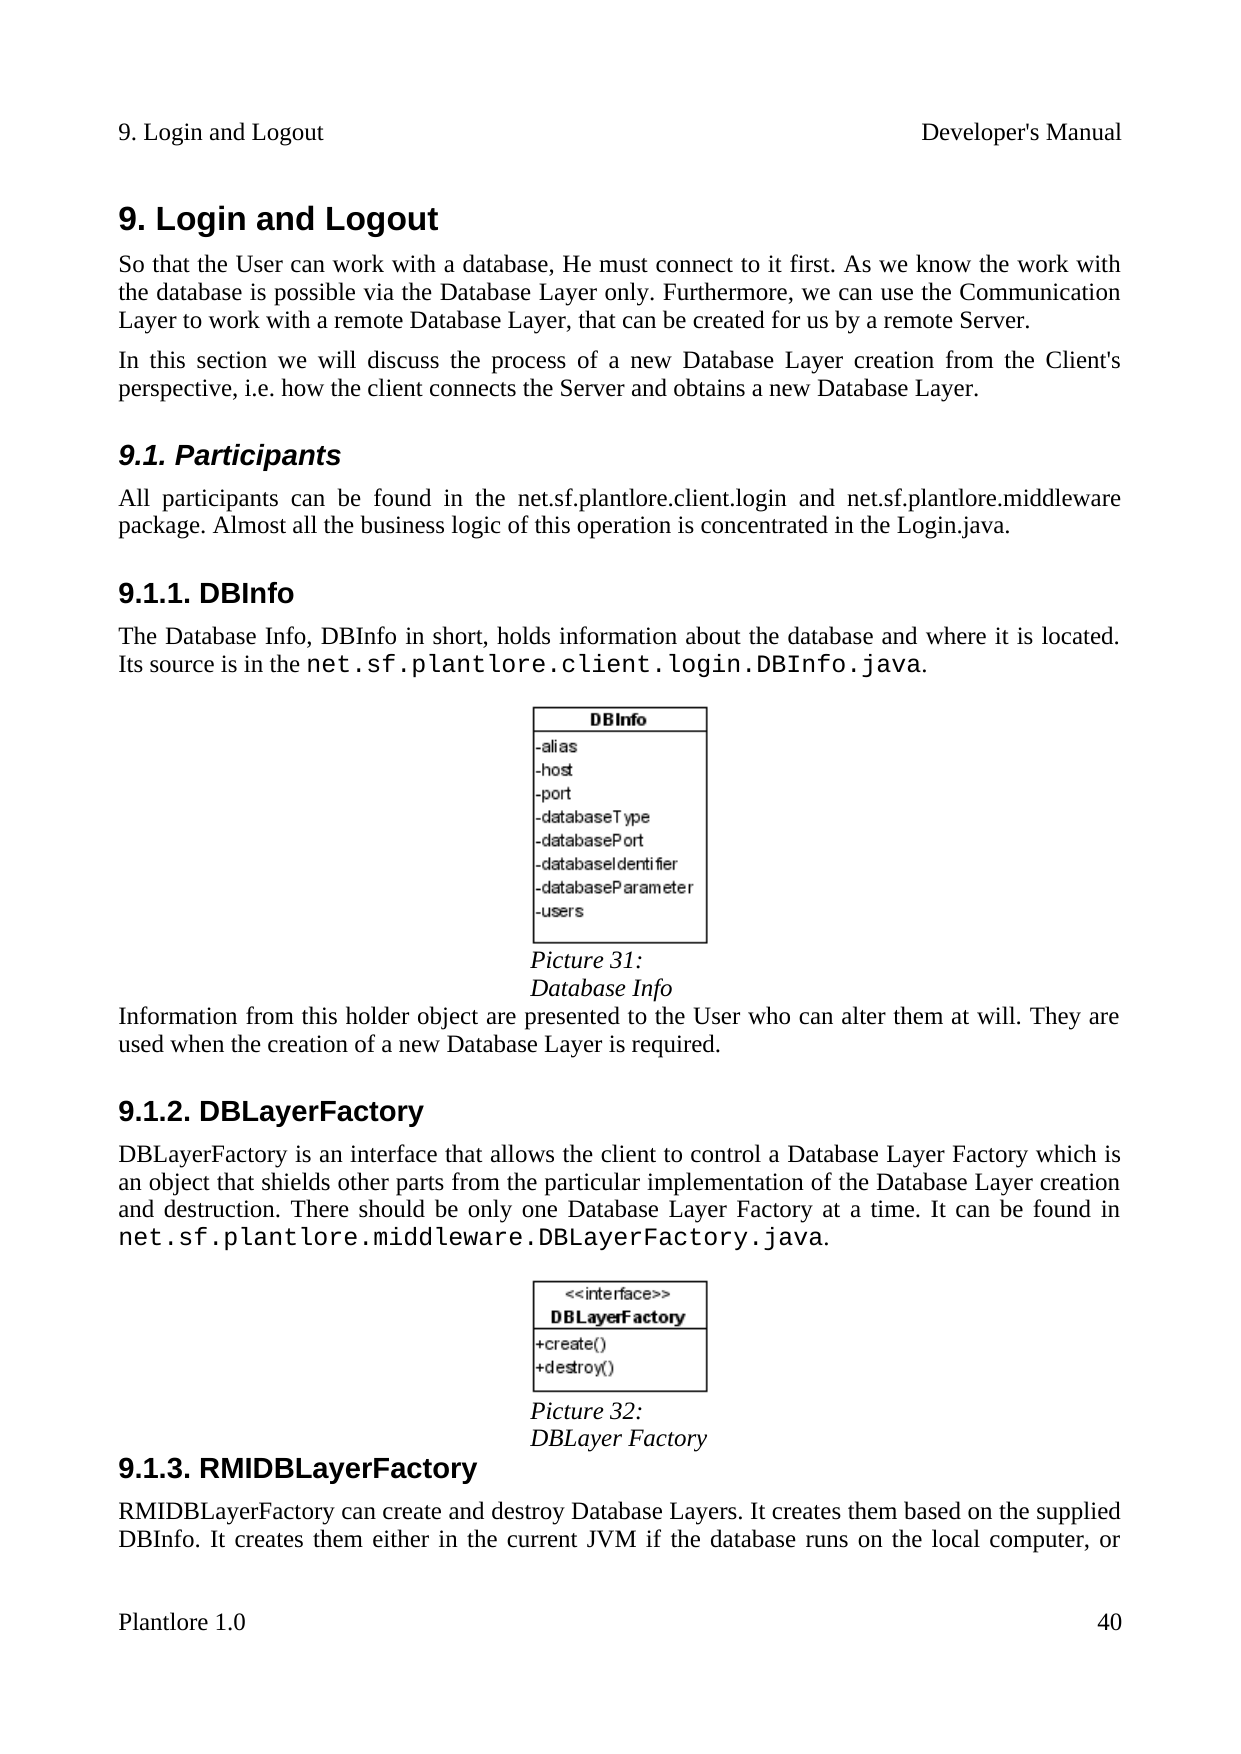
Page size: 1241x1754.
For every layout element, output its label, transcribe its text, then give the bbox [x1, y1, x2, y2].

text DBLayerFactory is an interface that allows the client to control a Database Layer Factory which is an object that shields other parts from the particular implementation of the Database Layer creation and destruction. There should be only one Database Layer Factory at a time. It can be found in net.sf.plantlore.middleware.DBLayerFactory.java. [118, 1140, 1122, 1253]
picture [530, 704, 710, 947]
text RMIDBLayerFactory can create and destroy Database Layers. It creates them based on the supplied DBInfo. It creates them either in the current JVM if the database runs on the local computer, or [118, 1497, 1122, 1553]
text Picture 32: DBLayer Factory [530, 1397, 710, 1452]
subtitle 9. Login and Logout [118, 200, 1122, 238]
text The Database Info, DBInfo in short, holds information about the database and where it is located. Its source is in the net.sf.plantlore.client.login.DBInfo.java. [118, 622, 1122, 679]
subtitle 9.1. Participants [118, 439, 1122, 471]
text In this section we will discuss the process of a new Database Layer creation from the Client's perspective, i.e. how the client connects the Server and obtains a new Database Layer. [118, 346, 1122, 401]
text Picture 31: Database Info [530, 947, 710, 1002]
subtitle 9.1.3. RMIDBLayerFactory [118, 1291, 1122, 1485]
picture [530, 1278, 710, 1397]
text So that the User can work with a database, He must connect to it first. As we know the work with the database is possible via the Database Layer only. Furthermore, we can use the Communication Layer to work with a remote Database Layer, that can be created for us by a remote Server. [118, 250, 1122, 333]
text All participants can be found in the net.sf.plantlore.client.login and net.sf.plantlore.middleware package. Almost all the business logic of this operation is concentrated in the Login.java. [118, 484, 1122, 539]
subtitle 9.1.2. DBLayerFactory [118, 1095, 1122, 1128]
subtitle 9.1.1. DBInfo [118, 577, 1122, 609]
subtitle [530, 1266, 710, 1278]
text Information from this holder object are presented to the User who can alter them at will. They are used when the creation of a new Database Layer is required. [118, 692, 1122, 1057]
